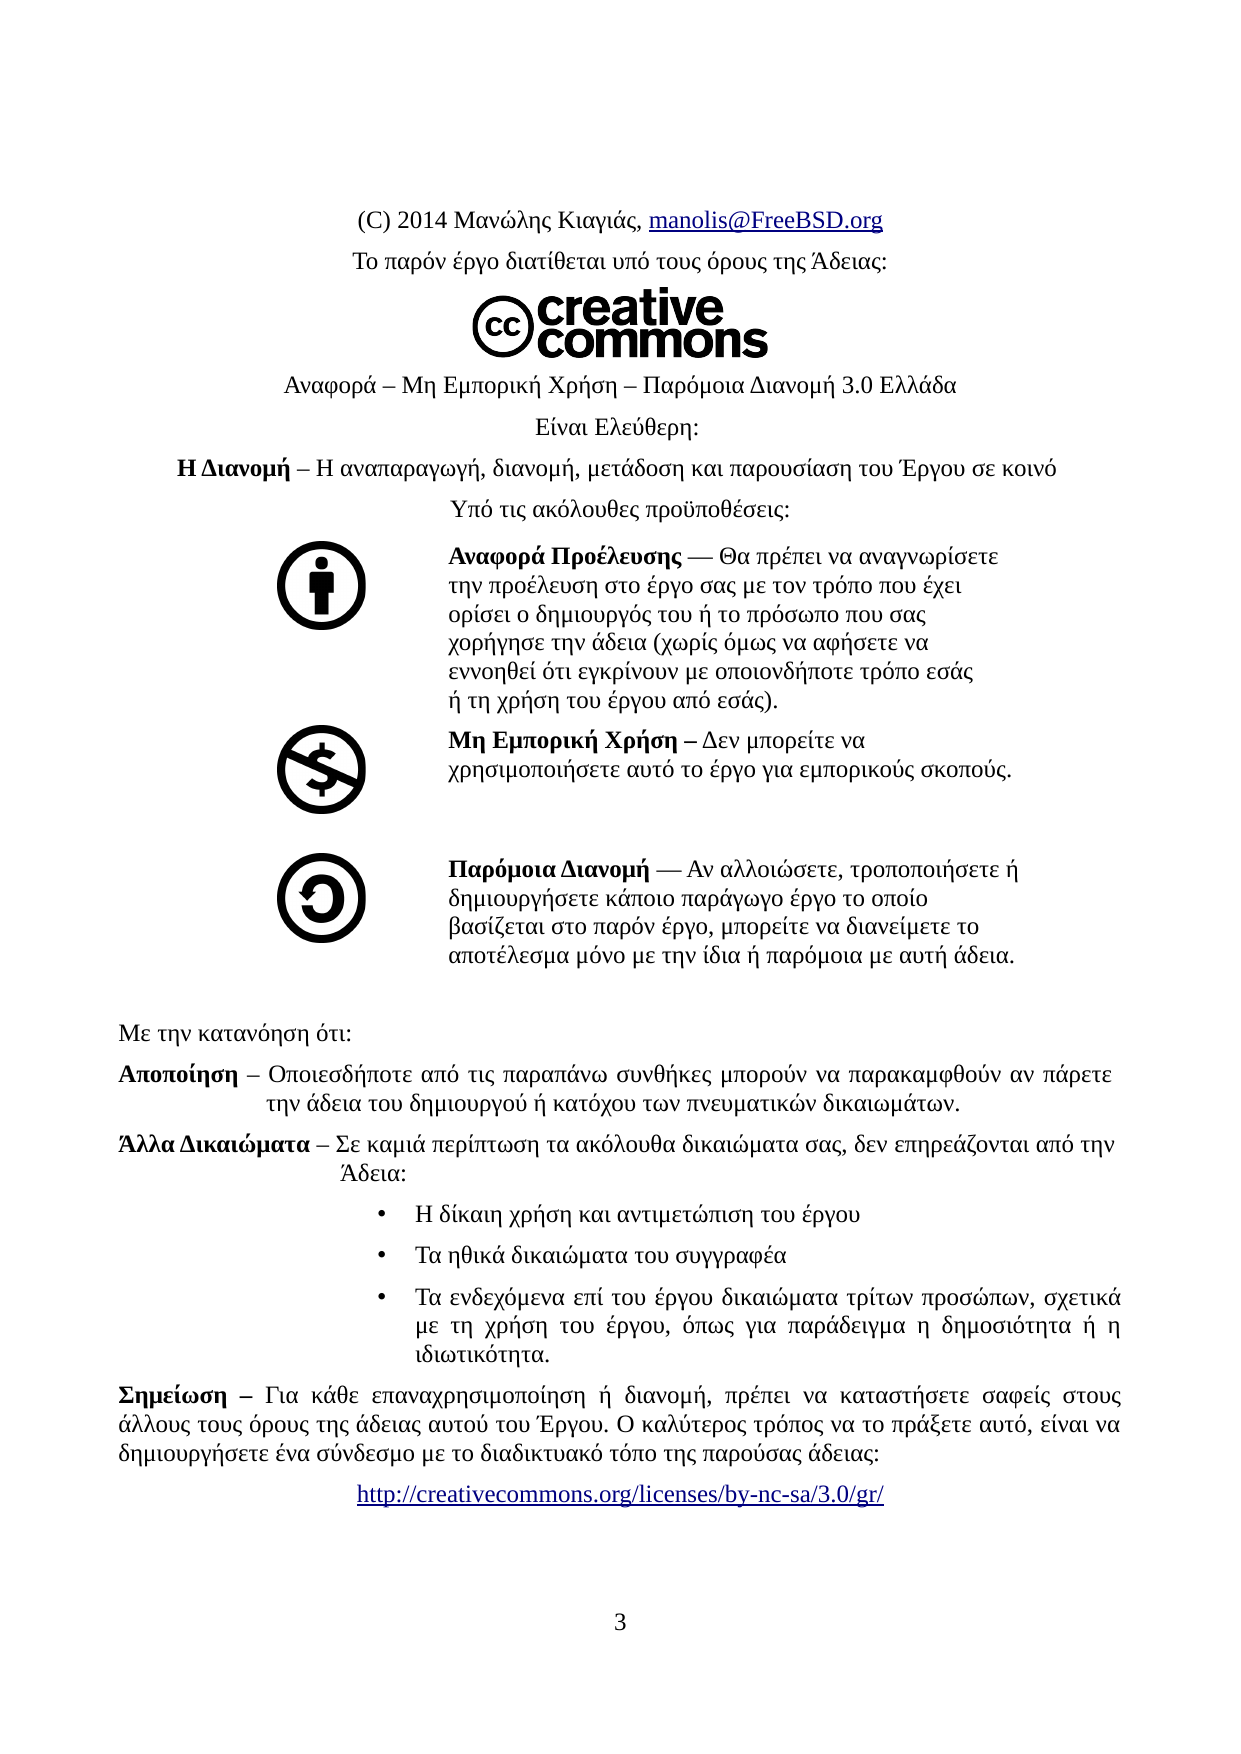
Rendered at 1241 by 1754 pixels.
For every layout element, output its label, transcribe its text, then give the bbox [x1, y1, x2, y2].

table_cell [200, 848, 442, 942]
table_cell Μη Εμπορική Χρήση – Δεν μπορείτε να χρησιμοποιήσετε αυτό το έργο για εμπορικούς σκοπούς. [443, 719, 1025, 848]
subtitle Αποποίηση – Οποιεσδήποτε από τις παραπάνω συνθήκες μπορούν να παρακαμφθούν αν πάρετε την άδεια του δημιουργού ή κατόχου των πνευματικών δικαιωμάτων. [118, 1059, 1122, 1117]
table_cell Παρόμοια Διανομή — Αν αλλοιώσετε, τροποποιήσετε ή δημιουργήσετε κάποιο παράγωγο έργο το οποίο βασίζεται στο παρόν έργο, μπορείτε να διανείμετε το αποτέλεσμα μόνο με την ίδια ή παρόμοια με αυτή άδεια. [443, 848, 1025, 977]
subtitle Η δίκαιη χρήση και αντιμετώπιση του έργου [377, 1199, 1122, 1228]
picture [277, 725, 366, 814]
subtitle Αναφορά – Μη Εμπορική Χρήση – Παρόμοια Διανομή 3.0 Ελλάδα [118, 370, 1122, 399]
picture [277, 853, 366, 943]
subtitle (C) 2014 Μανώλης Κιαγιάς, manolis@FreeBSD.org [118, 205, 1122, 234]
table_cell [200, 943, 442, 977]
table_cell [200, 719, 442, 848]
table_header Αναφορά Προέλευσης — Θα πρέπει να αναγνωρίσετε την προέλευση στο έργο σας με τον τρόπο που έχει ορίσει ο δημιουργός του ή το πρόσωπο που σας χορήγησε την άδεια (χωρίς όμως να αφήσετε να εννοηθεί ότι εγκρίνουν με οποιονδήποτε τρόπο εσάς ή τη χρήση του έργου από εσάς). [443, 535, 1025, 719]
subtitle http://creativecommons.org/licenses/by-nc-sa/3.0/gr/ [118, 1479, 1122, 1508]
table_header [200, 535, 442, 719]
subtitle Άλλα Δικαιώματα – Σε καμιά περίπτωση τα ακόλουθα δικαιώματα σας, δεν επηρεάζονται από την Άδεια: [118, 1129, 1122, 1187]
subtitle Η Διανομή – Η αναπαραγωγή, διανομή, μετάδοση και παρουσίαση του Έργου σε κοινό [118, 453, 1122, 482]
subtitle Τα ηθικά δικαιώματα του συγγραφέα [377, 1241, 1122, 1269]
subtitle Σημείωση – Για κάθε επαναχρησιμοποίηση ή διανομή, πρέπει να καταστήσετε σαφείς στους άλλους τους όρους της άδειας αυτού του Έργου. Ο καλύτερος τρόπος να το πράξετε αυτό, είναι να δημιουργήσετε ένα σύνδεσμο με το διαδικτυακό τόπο της παρούσας άδειας: [118, 1381, 1122, 1467]
subtitle Το παρόν έργο διατίθεται υπό τους όρους της Άδειας: [118, 246, 1122, 275]
picture [472, 287, 768, 358]
subtitle Με την κατανόηση ότι: [118, 1018, 1122, 1047]
subtitle Είναι Ελεύθερη: [118, 412, 1122, 440]
subtitle Τα ενδεχόμενα επί του έργου δικαιώματα τρίτων προσώπων, σχετικά με τη χρήση του έργου, όπως για παράδειγμα η δημοσιότητα ή η ιδιωτικότητα. [377, 1282, 1122, 1368]
subtitle Υπό τις ακόλουθες προϋποθέσεις: [118, 494, 1122, 523]
picture [277, 541, 366, 630]
